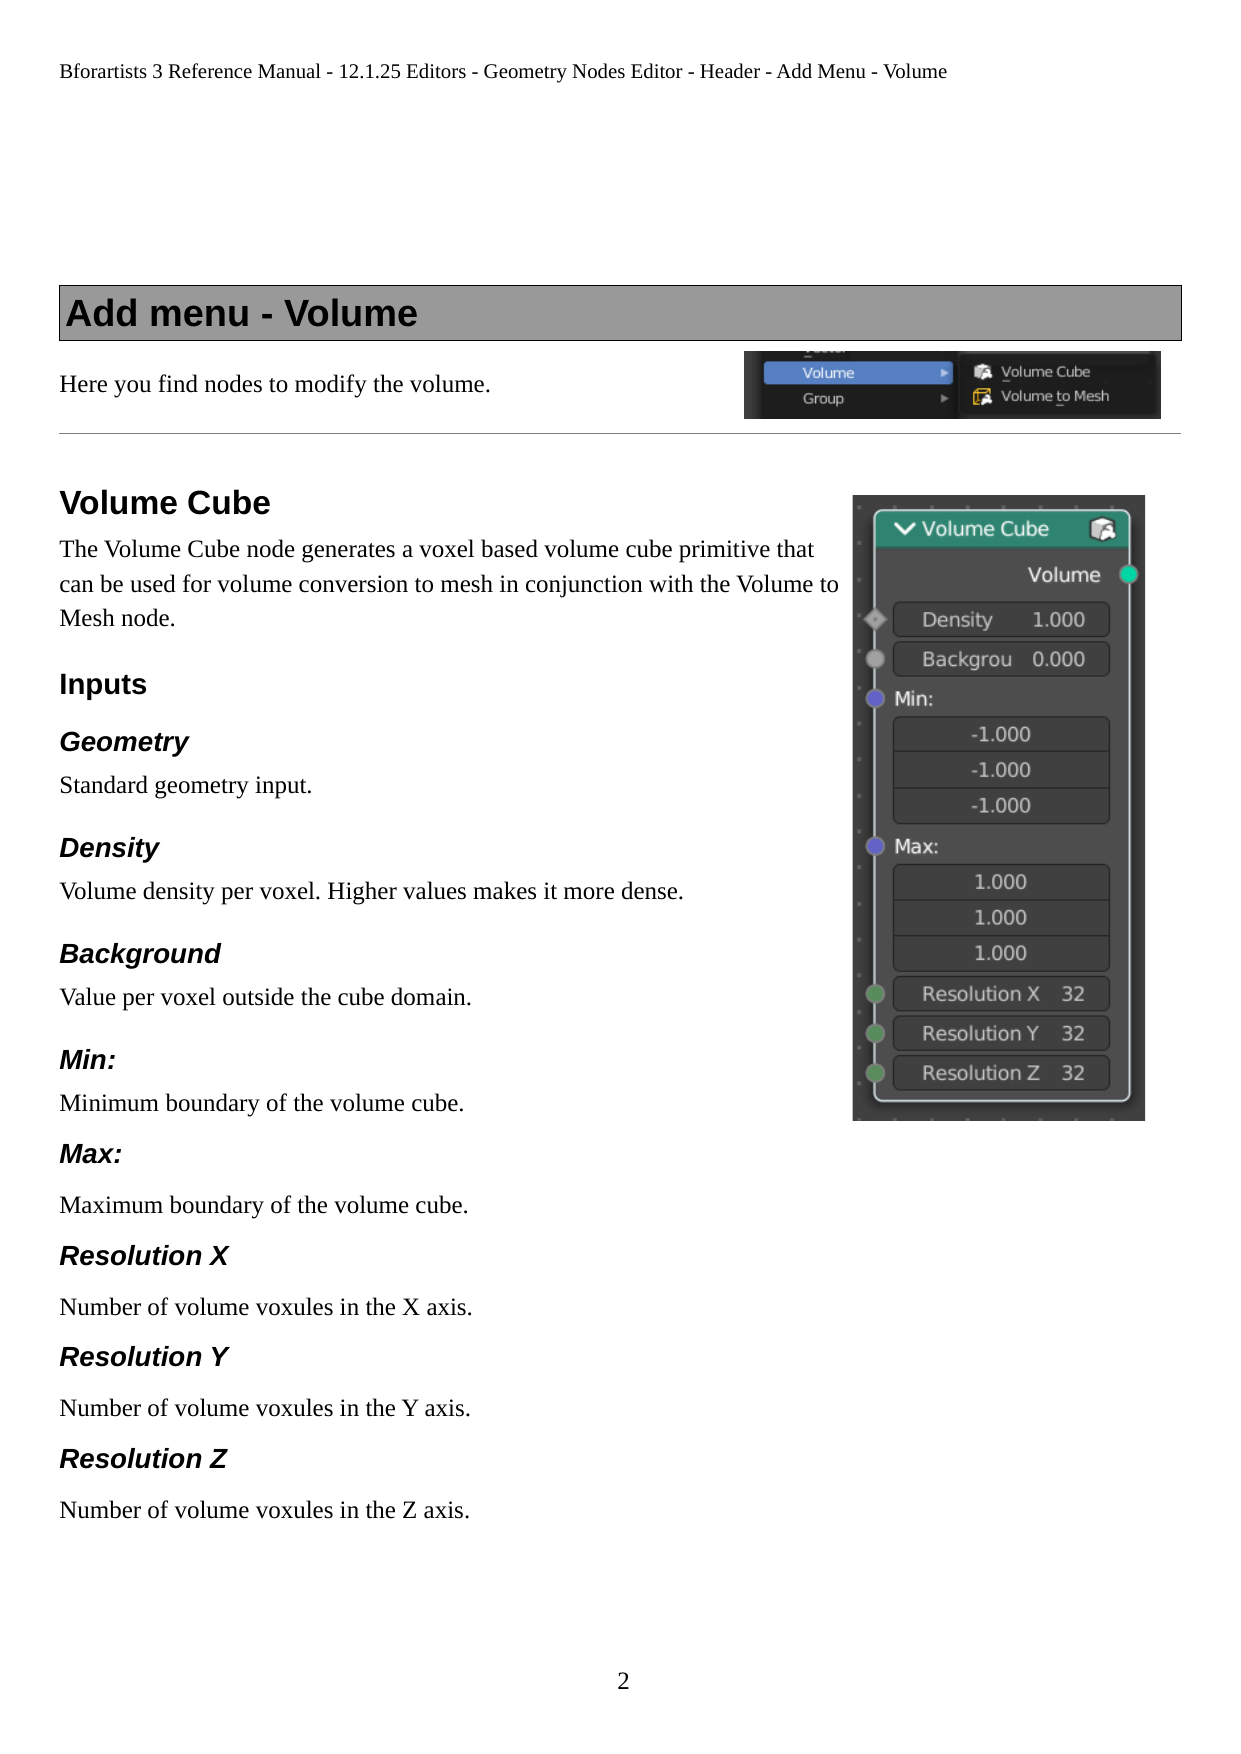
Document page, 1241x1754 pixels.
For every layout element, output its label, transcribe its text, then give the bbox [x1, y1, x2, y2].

text Resolution X [59, 1239, 1181, 1271]
picture [744, 351, 1161, 419]
text Number of volume voxules in the Z axis. [59, 1495, 1181, 1524]
subtitle [1146, 832, 1181, 863]
text Number of volume voxules in the X axis. [59, 1292, 1181, 1320]
subtitle [1146, 667, 1181, 701]
subtitle Min: [59, 1043, 852, 1075]
text Number of volume voxules in the Y axis. [59, 1393, 1181, 1422]
subtitle Inputs [59, 667, 852, 701]
subtitle Geometry [59, 726, 852, 758]
text [1146, 770, 1181, 799]
table_header Add menu - Volume [60, 286, 1181, 340]
picture [852, 495, 1146, 1121]
subtitle Background [59, 938, 852, 969]
subtitle [1146, 938, 1181, 969]
text Here you find nodes to modify the volume. [59, 369, 744, 398]
text The Volume Cube node generates a voxel based volume cube primitive that can be used for volume conversion to mesh in conjunction with the Volume to Mesh node. [59, 534, 852, 632]
text [1146, 982, 1181, 1011]
text Resolution Z [59, 1443, 1181, 1474]
text Minimum boundary of the volume cube. [59, 1088, 852, 1117]
text [1146, 1088, 1181, 1117]
text Value per voxel outside the cube domain. [59, 982, 852, 1011]
text Volume density per voxel. Higher values makes it more dense. [59, 876, 852, 905]
subtitle [1146, 726, 1181, 758]
text Max: [59, 1137, 1181, 1169]
text [1146, 534, 1181, 632]
subtitle Volume Cube [59, 483, 1181, 522]
text Standard geometry input. [59, 770, 852, 799]
subtitle Density [59, 832, 852, 863]
text Resolution Y [59, 1341, 1181, 1373]
text Maximum boundary of the volume cube. [59, 1190, 1181, 1218]
subtitle [1146, 1043, 1181, 1075]
